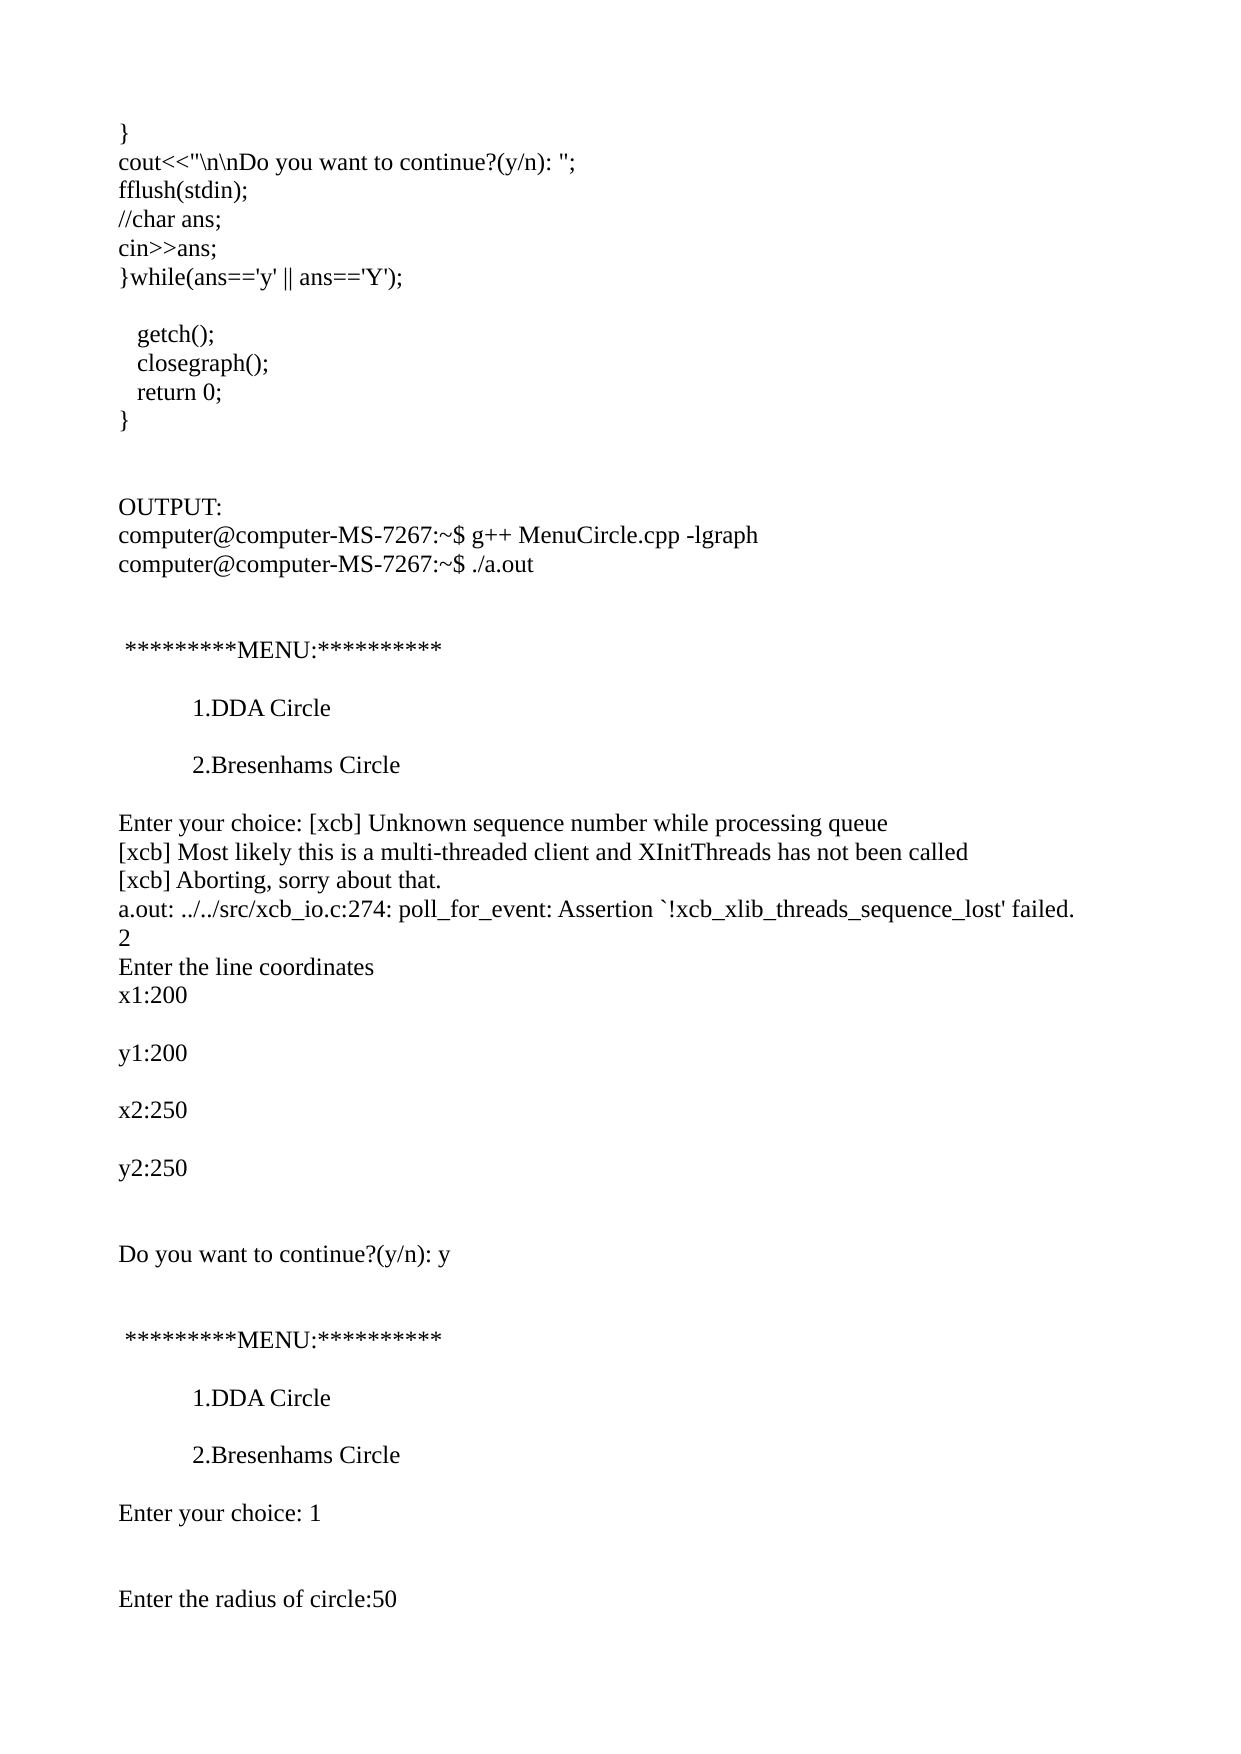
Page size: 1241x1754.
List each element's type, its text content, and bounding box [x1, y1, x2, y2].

text 1.DDA Circle [118, 1383, 1122, 1412]
text cin>>ans; [118, 233, 1122, 262]
text *********MENU:********** [118, 636, 1122, 664]
text //char ans; [118, 204, 1122, 233]
text fflush(stdin); [118, 176, 1122, 204]
text [xcb] Aborting, sorry about that. [118, 866, 1122, 894]
text Enter your choice: [xcb] Unknown sequence number while processing queue [118, 808, 1122, 837]
text x1:200 [118, 981, 1122, 1009]
text [xcb] Most likely this is a multi-threaded client and XInitThreads has not been called [118, 837, 1122, 866]
text OUTPUT: [118, 492, 1122, 521]
text 2.Bresenhams Circle [118, 1441, 1122, 1469]
text 2 [118, 923, 1122, 952]
text y2:250 [118, 1153, 1122, 1182]
text }while(ans=='y' || ans=='Y'); [118, 262, 1122, 291]
text } [118, 406, 1122, 434]
text Enter the line coordinates [118, 952, 1122, 981]
text getch(); [118, 319, 1122, 348]
text 2.Bresenhams Circle [118, 751, 1122, 779]
text x2:250 [118, 1096, 1122, 1124]
text Enter your choice: 1 [118, 1498, 1122, 1527]
text computer@computer-MS-7267:~$ ./a.out [118, 549, 1122, 578]
text a.out: ../../src/xcb_io.c:274: poll_for_event: Assertion `!xcb_xlib_threads_sequence_lost' failed. [118, 894, 1122, 923]
text Do you want to continue?(y/n): y [118, 1239, 1122, 1268]
text } [118, 118, 1122, 147]
text cout<<"\n\nDo you want to continue?(y/n): "; [118, 147, 1122, 176]
text return 0; [118, 377, 1122, 406]
text y1:200 [118, 1038, 1122, 1067]
text closegraph(); [118, 348, 1122, 377]
text 1.DDA Circle [118, 693, 1122, 722]
text *********MENU:********** [118, 1326, 1122, 1354]
text Enter the radius of circle:50 [118, 1584, 1122, 1613]
text computer@computer-MS-7267:~$ g++ MenuCircle.cpp -lgraph [118, 521, 1122, 549]
